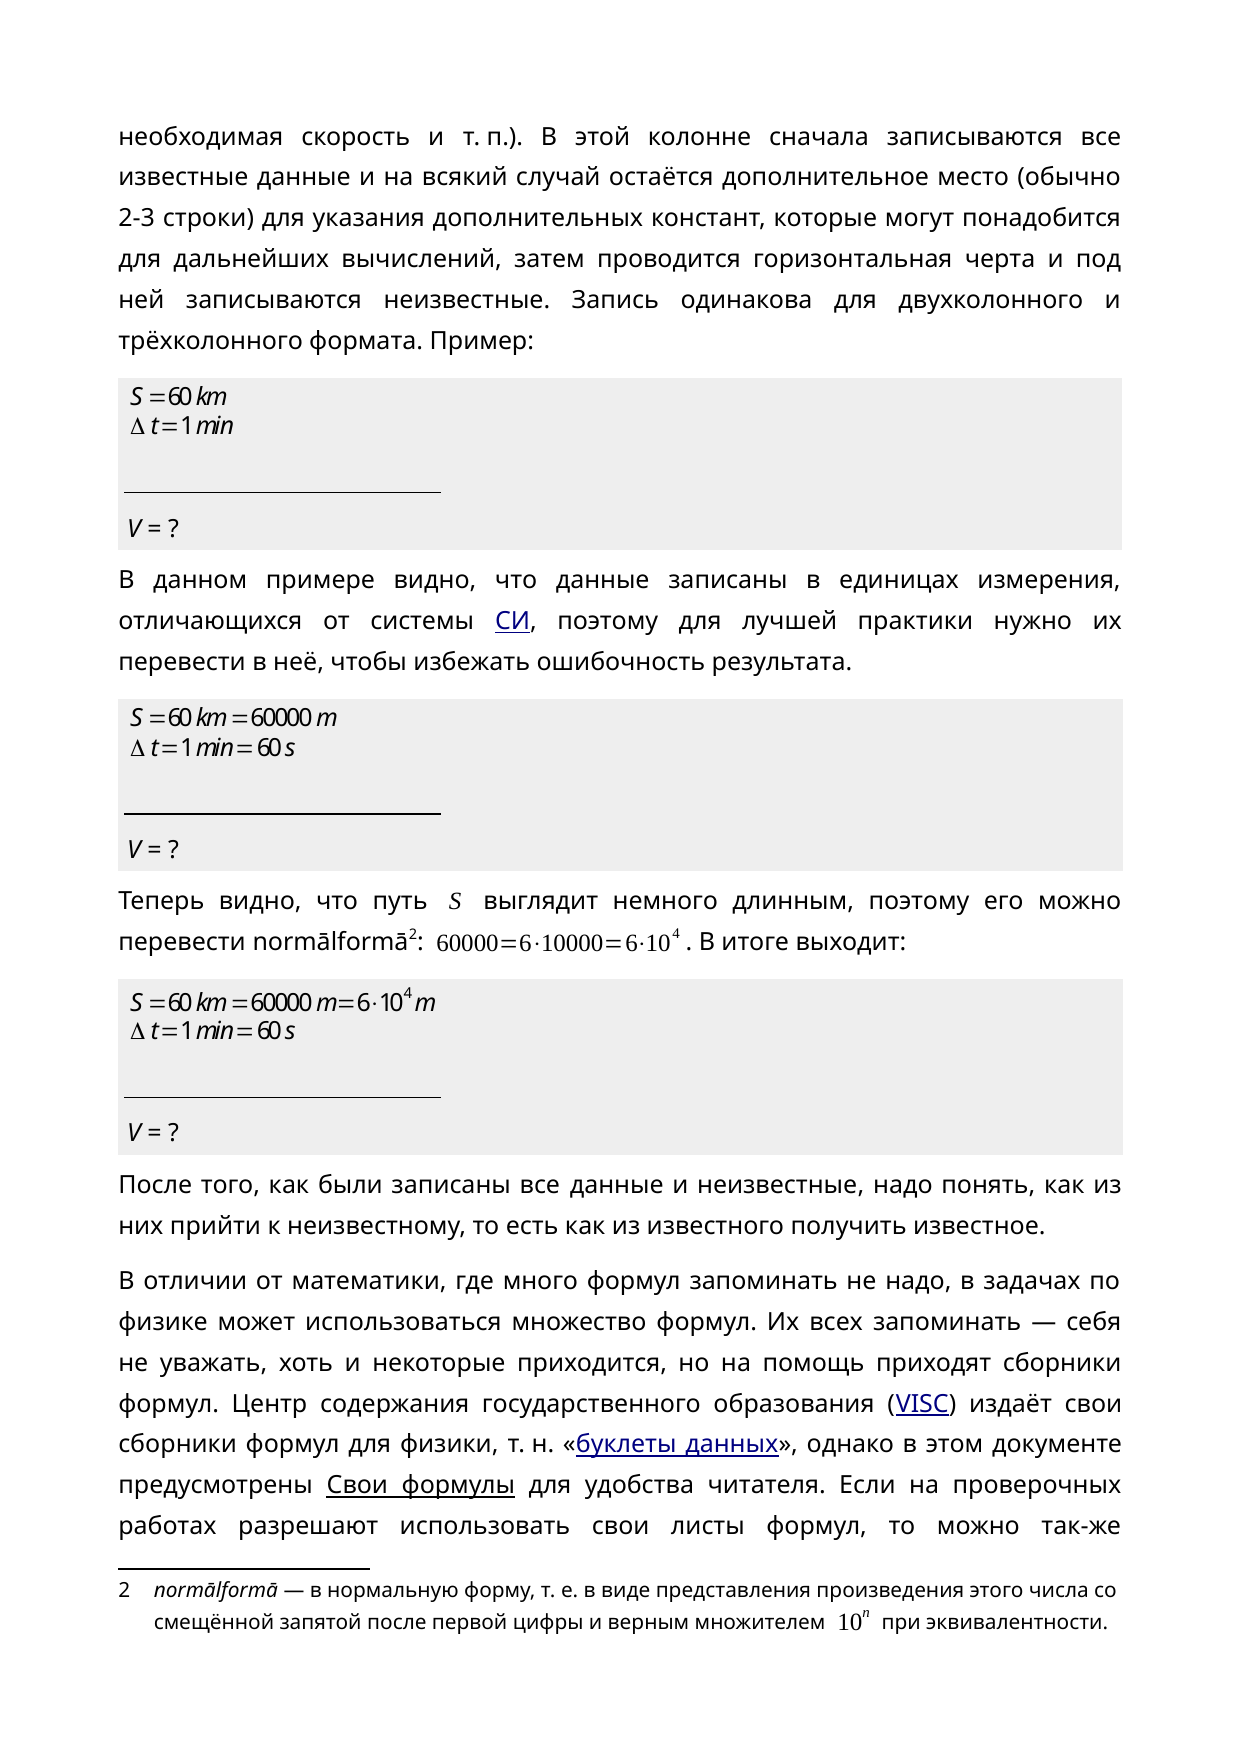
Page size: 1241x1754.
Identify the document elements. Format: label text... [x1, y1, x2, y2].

text В данном примере видно, что данные записаны в единицах измерения, отличающихся от системы СИ, поэтому для лучшей практики нужно их перевести в неё, чтобы избежать ошибочность результата. [118, 562, 1122, 678]
text необходимая скорость и т. п.). В этой колонне сначала записываются все известные данные и на всякий случай остаётся дополнительное место (обычно 2-3 строки) для указания дополнительных констант, которые могут понадобится для дальнейших вычислений, затем проводится горизонтальная черта и под ней записываются неизвестные. Запись одинакова для двухколонного и трёхколонного формата. Пример: [118, 118, 1122, 356]
text В отличии от математики, где много формул запоминать не надо, в задачах по физике может использоваться множество формул. Их всех запоминать — себя не уважать, хоть и некоторые приходится, но на помощь приходят сборники формул. Центр содержания государственного образования (VISC) издаёт свои сборники формул для физики, т. н. «буклеты данных», однако в этом документе предусмотрены Свои формулы для удобства читателя. Если на проверочных работах разрешают использовать свои листы формул, то можно так-же [118, 1263, 1122, 1542]
table_header [788, 699, 1123, 871]
table_header [788, 378, 1122, 550]
text Теперь видно, что путь выглядит немного длинным, поэтому его можно перевести normālformā: . В итоге выходит: [118, 883, 1122, 958]
table_header [453, 699, 787, 871]
text normālformā — в нормальную форму, т. е. в виде представления произведения этого числа со смещённой запятой после первой цифры и верным множителем при эквивалентности. [118, 1575, 1122, 1636]
table_header [453, 378, 787, 550]
table_header V = ? [118, 979, 453, 1155]
table_header [788, 979, 1123, 1155]
text После того, как были записаны все данные и неизвестные, надо понять, как из них прийти к неизвестному, то есть как из известного получить известное. [118, 1167, 1122, 1241]
table_header V = ? [118, 378, 453, 550]
table_header [453, 979, 787, 1155]
table_header V = ? [118, 699, 453, 871]
